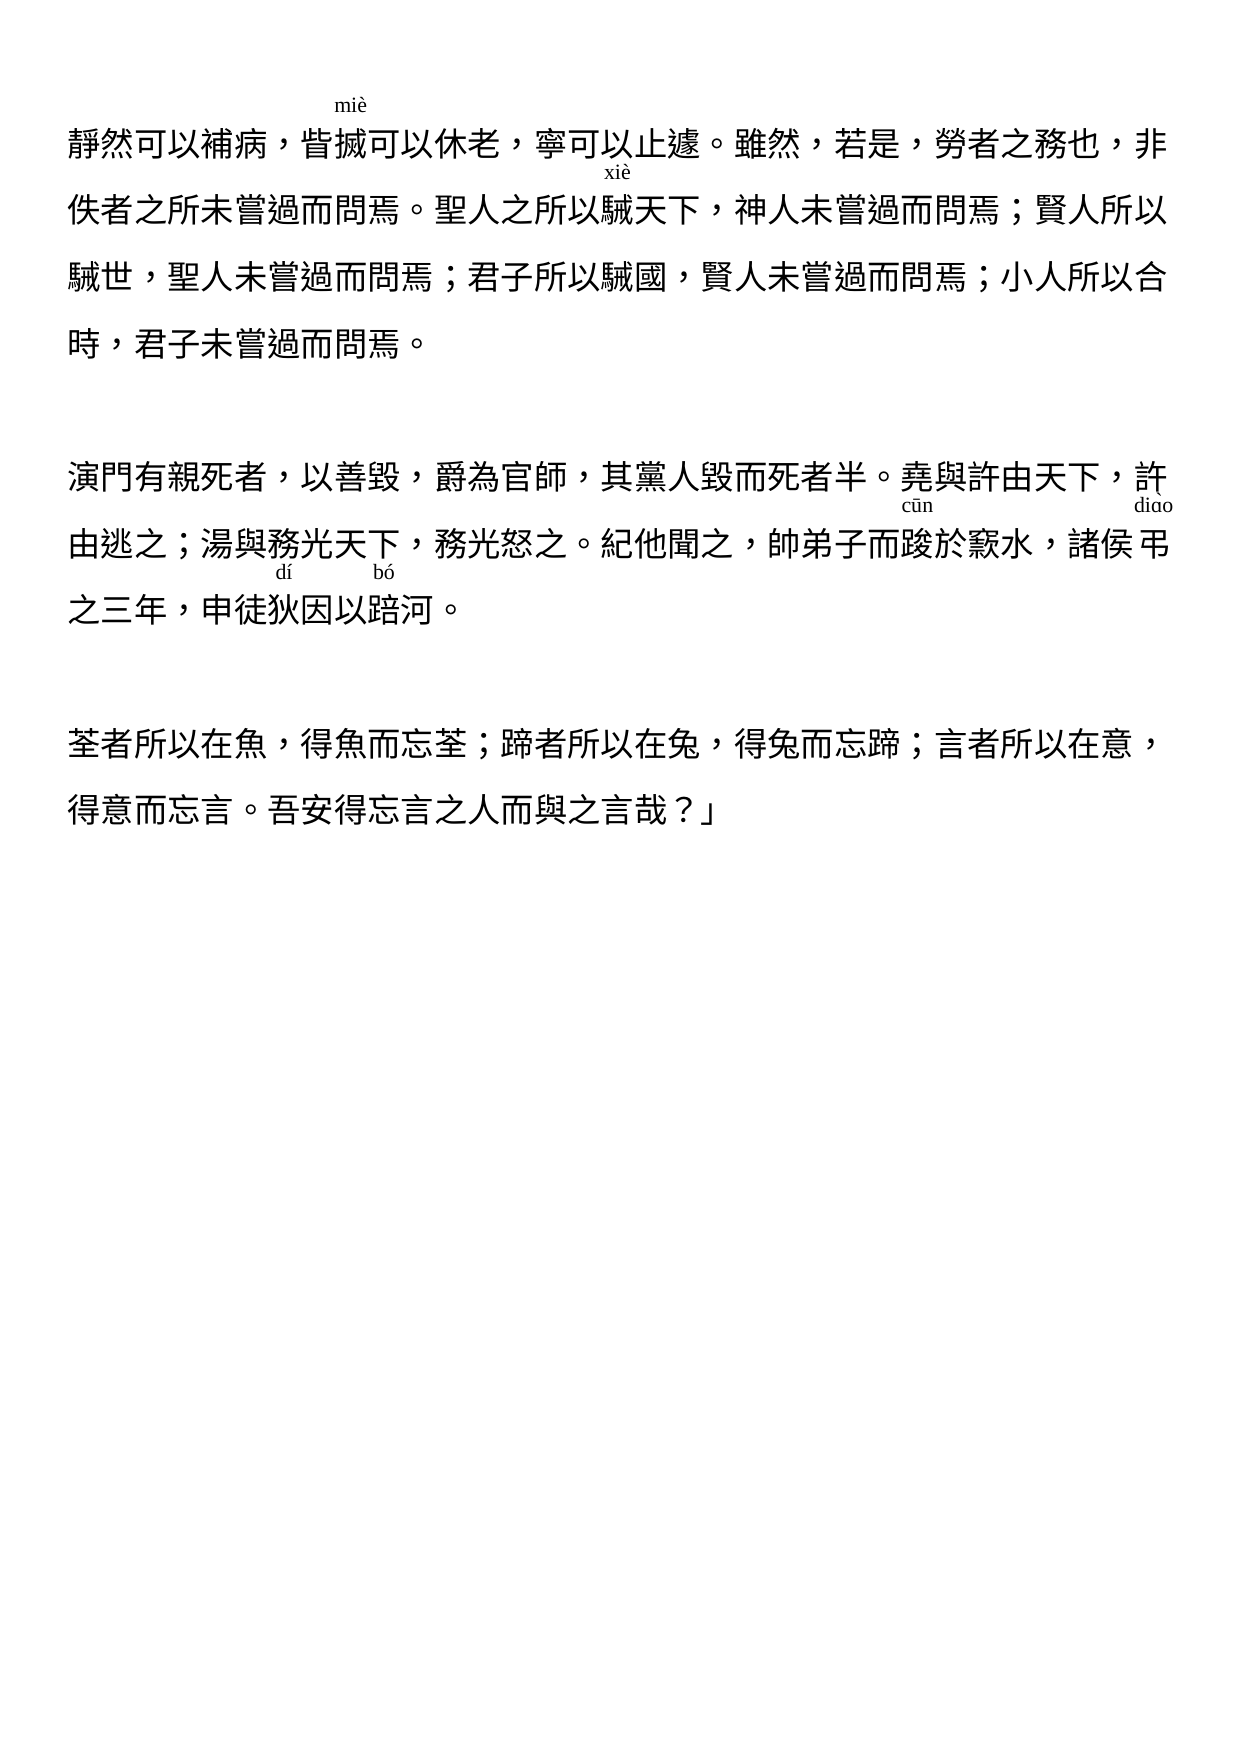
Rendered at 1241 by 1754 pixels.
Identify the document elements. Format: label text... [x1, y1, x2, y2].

text 荃者所以在魚，得魚而忘荃；蹄者所以在兔，得兔而忘蹄；言者所以在意，得意而忘言。吾安得忘言之人而與之言哉？」 [67, 703, 1187, 836]
text 演門有親死者，以善毀，爵為官師，其黨人毀而死者半。堯與許由天下，許由逃之；湯與務光天下，務光怒之。紀他聞之，帥弟子而踆cūn於窾水，諸侯弔diɑ̀o之三年，申徒狄dí因以踣bó河。 [67, 436, 1187, 636]
text 靜然可以補病，眥搣miè可以休老，寧可以止遽。雖然，若是，勞者之務也，非佚者之所未嘗過而問焉。聖人之所以駴xiè天下，神人未嘗過而問焉；賢人所以駴世，聖人未嘗過而問焉；君子所以駴國，賢人未嘗過而問焉；小人所以合時，君子未嘗過而問焉。 [67, 103, 1187, 369]
